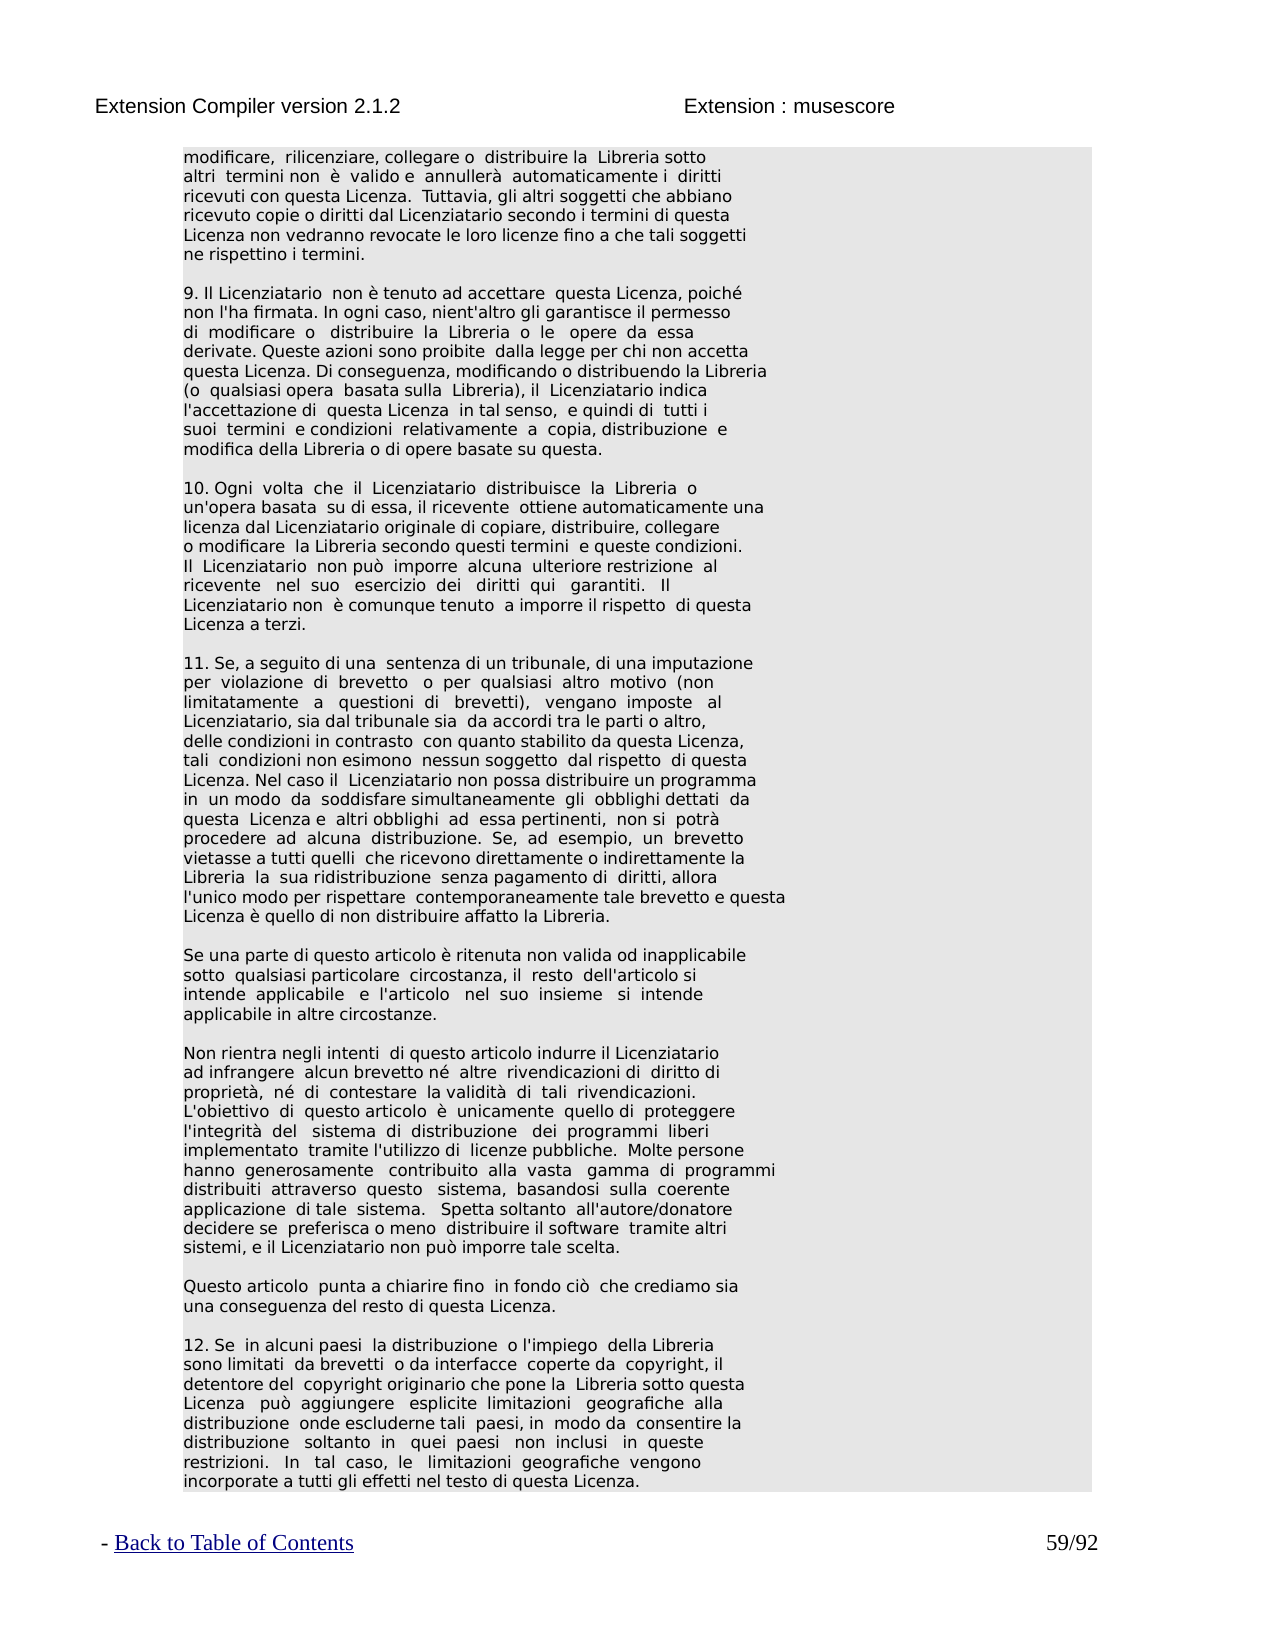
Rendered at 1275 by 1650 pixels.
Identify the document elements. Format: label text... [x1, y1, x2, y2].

text sotto qualsiasi particolare circostanza, il resto dell'articolo si [183, 966, 1092, 985]
text 10. Ogni volta che il Licenziatario distribuisce la Libreria o [183, 479, 1092, 498]
text Licenza a terzi. [183, 615, 1092, 634]
text Licenziatario non è comunque tenuto a imporre il rispetto di questa [183, 596, 1092, 615]
text incorporate a tutti gli effetti nel testo di questa Licenza. [183, 1472, 1092, 1492]
text modifica della Libreria o di opere basate su questa. [183, 440, 1092, 459]
text Non rientra negli intenti di questo articolo indurre il Licenziatario [183, 1043, 1092, 1063]
text detentore del copyright originario che pone la Libreria sotto questa [183, 1375, 1092, 1394]
text sono limitati da brevetti o da interfacce coperte da copyright, il [183, 1355, 1092, 1375]
text ricevente nel suo esercizio dei diritti qui garantiti. Il [183, 576, 1092, 596]
text tali condizioni non esimono nessun soggetto dal rispetto di questa [183, 751, 1092, 771]
text altri termini non è valido e annullerà automaticamente i diritti [183, 167, 1092, 186]
text hanno generosamente contribuito alla vasta gamma di programmi [183, 1160, 1092, 1180]
text in un modo da soddisfare simultaneamente gli obblighi dettati da [183, 790, 1092, 810]
text applicazione di tale sistema. Spetta soltanto all'autore/donatore [183, 1199, 1092, 1219]
text (o qualsiasi opera basata sulla Libreria), il Licenziatario indica [183, 381, 1092, 401]
text decidere se preferisca o meno distribuire il software tramite altri [183, 1219, 1092, 1238]
text L'obiettivo di questo articolo è unicamente quello di proteggere [183, 1102, 1092, 1121]
text un'opera basata su di essa, il ricevente ottiene automaticamente una [183, 498, 1092, 518]
text Licenziatario, sia dal tribunale sia da accordi tra le parti o altro, [183, 712, 1092, 732]
text suoi termini e condizioni relativamente a copia, distribuzione e [183, 420, 1092, 440]
text Licenza. Nel caso il Licenziatario non possa distribuire un programma [183, 771, 1092, 790]
text Libreria la sua ridistribuzione senza pagamento di diritti, allora [183, 868, 1092, 888]
text delle condizioni in contrasto con quanto stabilito da questa Licenza, [183, 732, 1092, 751]
text 12. Se in alcuni paesi la distribuzione o l'impiego della Libreria [183, 1336, 1092, 1355]
text restrizioni. In tal caso, le limitazioni geografiche vengono [183, 1453, 1092, 1472]
text applicabile in altre circostanze. [183, 1004, 1092, 1024]
text 11. Se, a seguito di una sentenza di un tribunale, di una imputazione [183, 654, 1092, 673]
text vietasse a tutti quelli che ricevono direttamente o indirettamente la [183, 849, 1092, 868]
text per violazione di brevetto o per qualsiasi altro motivo (non [183, 673, 1092, 693]
text intende applicabile e l'articolo nel suo insieme si intende [183, 985, 1092, 1004]
text 9. Il Licenziatario non è tenuto ad accettare questa Licenza, poiché [183, 284, 1092, 303]
text derivate. Queste azioni sono proibite dalla legge per chi non accetta [183, 342, 1092, 362]
text Se una parte di questo articolo è ritenuta non valida od inapplicabile [183, 946, 1092, 966]
text licenza dal Licenziatario originale di copiare, distribuire, collegare [183, 518, 1092, 537]
text Licenza non vedranno revocate le loro licenze fino a che tali soggetti [183, 225, 1092, 245]
text l'accettazione di questa Licenza in tal senso, e quindi di tutti i [183, 401, 1092, 420]
text Il Licenziatario non può imporre alcuna ulteriore restrizione al [183, 557, 1092, 576]
text ne rispettino i termini. [183, 245, 1092, 264]
text ad infrangere alcun brevetto né altre rivendicazioni di diritto di [183, 1063, 1092, 1082]
text questa Licenza. Di conseguenza, modificando o distribuendo la Libreria [183, 362, 1092, 381]
text l'unico modo per rispettare contemporaneamente tale brevetto e questa [183, 888, 1092, 907]
text procedere ad alcuna distribuzione. Se, ad esempio, un brevetto [183, 829, 1092, 849]
text distribuzione onde escluderne tali paesi, in modo da consentire la [183, 1414, 1092, 1433]
text o modificare la Libreria secondo questi termini e queste condizioni. [183, 537, 1092, 557]
text modificare, rilicenziare, collegare o distribuire la Libreria sotto [183, 147, 1092, 167]
text una conseguenza del resto di questa Licenza. [183, 1297, 1092, 1316]
text distribuiti attraverso questo sistema, basandosi sulla coerente [183, 1180, 1092, 1199]
text implementato tramite l'utilizzo di licenze pubbliche. Molte persone [183, 1141, 1092, 1160]
text Licenza è quello di non distribuire affatto la Libreria. [183, 907, 1092, 927]
text proprietà, né di contestare la validità di tali rivendicazioni. [183, 1082, 1092, 1102]
text di modificare o distribuire la Libreria o le opere da essa [183, 323, 1092, 342]
text ricevuto copie o diritti dal Licenziatario secondo i termini di questa [183, 206, 1092, 225]
text l'integrità del sistema di distribuzione dei programmi liberi [183, 1121, 1092, 1141]
text non l'ha firmata. In ogni caso, nient'altro gli garantisce il permesso [183, 303, 1092, 323]
text questa Licenza e altri obblighi ad essa pertinenti, non si potrà [183, 810, 1092, 829]
text Licenza può aggiungere esplicite limitazioni geografiche alla [183, 1394, 1092, 1414]
text sistemi, e il Licenziatario non può imporre tale scelta. [183, 1238, 1092, 1258]
text ricevuti con questa Licenza. Tuttavia, gli altri soggetti che abbiano [183, 186, 1092, 206]
text distribuzione soltanto in quei paesi non inclusi in queste [183, 1433, 1092, 1453]
text limitatamente a questioni di brevetti), vengano imposte al [183, 693, 1092, 712]
text Questo articolo punta a chiarire fino in fondo ciò che crediamo sia [183, 1277, 1092, 1297]
